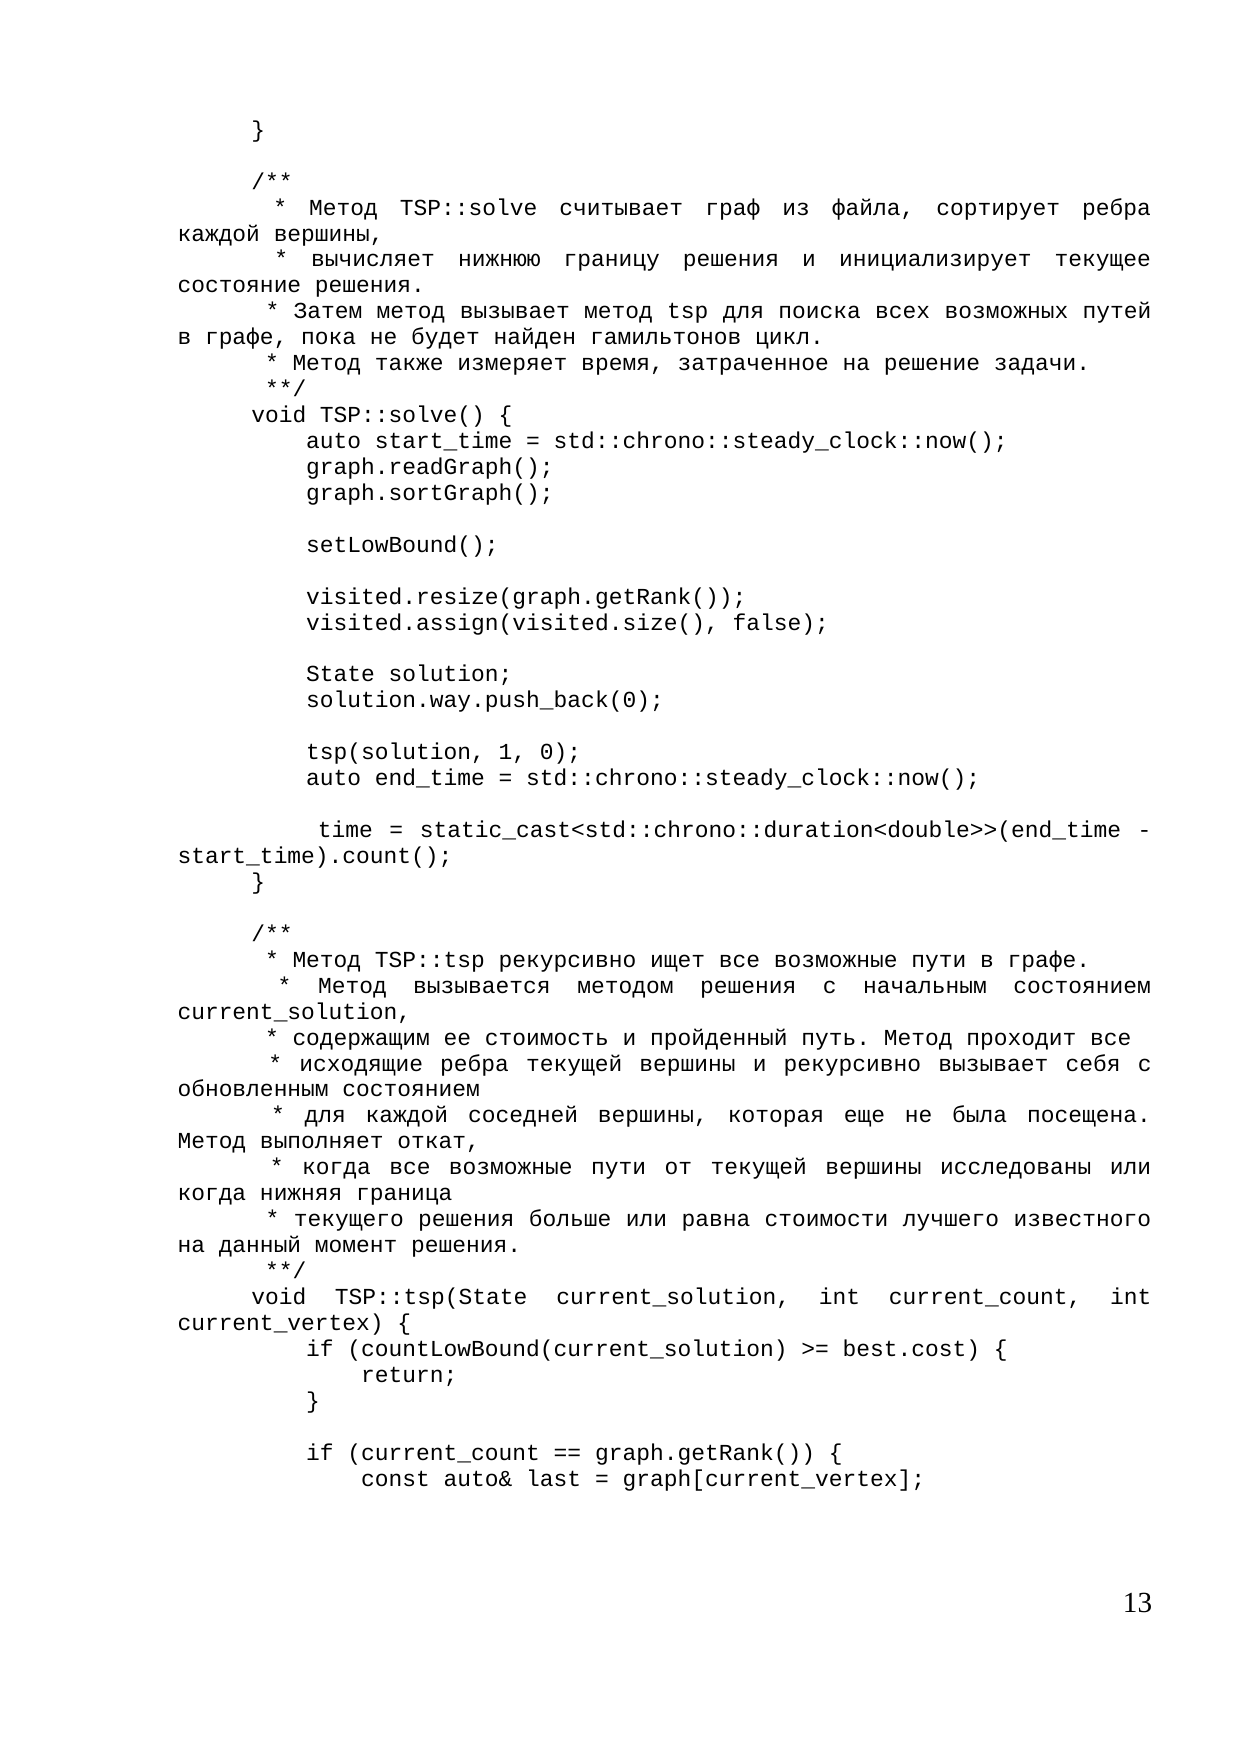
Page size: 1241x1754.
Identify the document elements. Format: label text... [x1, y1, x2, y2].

text } [177, 870, 1152, 896]
text visited.resize(graph.getRank()); [177, 585, 1152, 611]
text * Метод TSP::solve считывает граф из файла, сортирует ребра каждой вершины, [177, 196, 1152, 248]
text * Затем метод вызывает метод tsp для поиска всех возможных путей в графе, пока не будет найден гамильтонов цикл. [177, 300, 1152, 352]
text * когда все возможные пути от текущей вершины исследованы или когда нижняя граница [177, 1156, 1152, 1207]
text State solution; [177, 663, 1152, 689]
text * Метод вызывается методом решения с начальным состоянием current_solution, [177, 974, 1152, 1026]
text const auto& last = graph[current_vertex]; [177, 1467, 1152, 1493]
text tsp(solution, 1, 0); [177, 741, 1152, 767]
text return; [177, 1363, 1152, 1389]
text visited.assign(visited.size(), false); [177, 611, 1152, 637]
text * исходящие ребра текущей вершины и рекурсивно вызывает себя с обновленным состоянием [177, 1052, 1152, 1104]
text * содержащим ее стоимость и пройденный путь. Метод проходит все [177, 1026, 1152, 1052]
text solution.way.push_back(0); [177, 689, 1152, 715]
text if (countLowBound(current_solution) >= best.cost) { [177, 1337, 1152, 1363]
text * для каждой соседней вершины, которая еще не была посещена. Метод выполняет откат, [177, 1104, 1152, 1156]
text time = static_cast<std::chrono::duration<double>>(end_time - start_time).count(); [177, 818, 1152, 870]
text graph.readGraph(); [177, 455, 1152, 481]
text * текущего решения больше или равна стоимости лучшего известного на данный момент решения. [177, 1207, 1152, 1259]
text * вычисляет нижнюю границу решения и инициализирует текущее состояние решения. [177, 248, 1152, 300]
text } [177, 118, 1152, 144]
text if (current_count == graph.getRank()) { [177, 1441, 1152, 1467]
text * Метод также измеряет время, затраченное на решение задачи. [177, 352, 1152, 377]
text **/ [177, 1259, 1152, 1285]
text void TSP::tsp(State current_solution, int current_count, int current_vertex) { [177, 1285, 1152, 1337]
text graph.sortGraph(); [177, 481, 1152, 507]
text setLowBound(); [177, 533, 1152, 559]
text auto start_time = std::chrono::steady_clock::now(); [177, 429, 1152, 455]
text /** [177, 170, 1152, 196]
text * Метод TSP::tsp рекурсивно ищет все возможные пути в графе. [177, 948, 1152, 974]
text void TSP::solve() { [177, 403, 1152, 429]
text } [177, 1389, 1152, 1415]
text auto end_time = std::chrono::steady_clock::now(); [177, 767, 1152, 792]
text /** [177, 922, 1152, 948]
text **/ [177, 377, 1152, 403]
